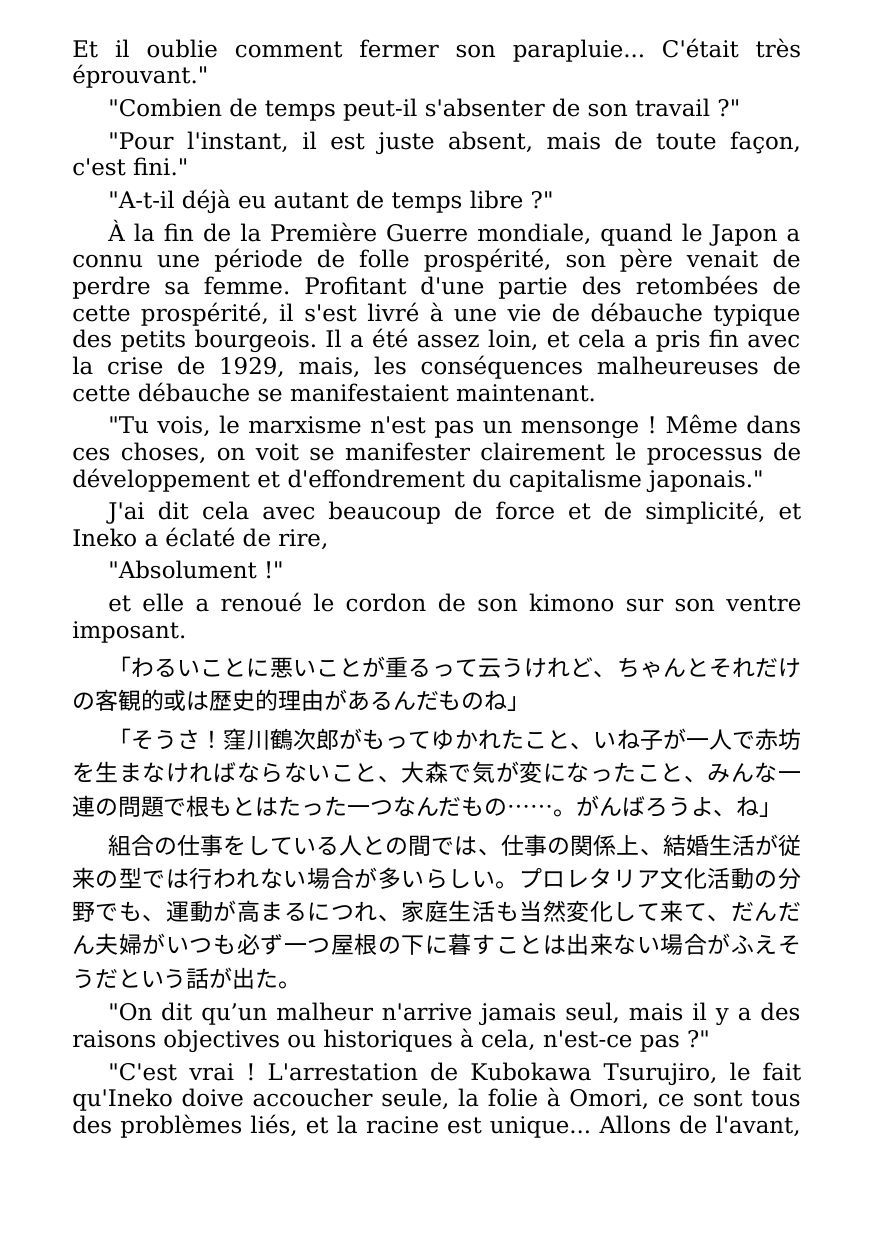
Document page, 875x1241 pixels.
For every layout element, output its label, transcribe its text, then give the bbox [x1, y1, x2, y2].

text "Absolument !" [72, 558, 802, 584]
text 「そうさ！窪川鶴次郎がもってゆかれたこと、いね子が一人で赤坊を生まなければならないこと、大森で気が変になったこと、みんな一連の問題で根もとはたった一つなんだもの……。がんばろうよ、ね」 [72, 722, 802, 822]
text "A-t-il déjà eu autant de temps libre ?" [72, 187, 802, 214]
text À la fin de la Première Guerre mondiale, quand le Japon a connu une période de folle prospérité, son père venait de perdre sa femme. Profitant d'une partie des retombées de cette prospérité, il s'est livré à une vie de débauche typique des petits bourgeois. Il a été assez loin, et cela a pris fin avec la crise de 1929, mais, les conséquences malheureuses de cette débauche se manifestaient maintenant. [72, 220, 802, 406]
text "On dit qu’un malheur n'arrive jamais seul, mais il y a des raisons objectives ou historiques à cela, n'est-ce pas ?" [72, 999, 802, 1053]
text 「わるいことに悪いことが重るって云うけれど、ちゃんとそれだけの客観的或は歴史的理由があるんだものね」 [72, 649, 802, 716]
text 組合の仕事をしている人との間では、仕事の関係上、結婚生活が従来の型では行われない場合が多いらしい。プロレタリア文化活動の分野でも、運動が高まるにつれ、家庭生活も当然変化して来て、だんだん夫婦がいつも必ず一つ屋根の下に暮すことは出来ない場合がふえそうだという話が出た。 [72, 827, 802, 994]
text Et il oublie comment fermer son parapluie... C'était très éprouvant." [72, 36, 802, 89]
text "Pour l'instant, il est juste absent, mais de toute façon, c'est fini." [72, 128, 802, 181]
text "C'est vrai ! L'arrestation de Kubokawa Tsurujiro, le fait qu'Ineko doive accoucher seule, la folie à Omori, ce sont tous des problèmes liés, et la racine est unique... Allons de l'avant, [72, 1059, 802, 1139]
text "Combien de temps peut-il s'absenter de son travail ?" [72, 95, 802, 122]
text J'ai dit cela avec beaucoup de force et de simplicité, et Ineko a éclaté de rire, [72, 498, 802, 552]
text et elle a renoué le cordon de son kimono sur son ventre imposant. [72, 590, 802, 643]
text "Tu vois, le marxisme n'est pas un mensonge ! Même dans ces choses, on voit se manifester clairement le processus de développement et d'effondrement du capitalisme japonais." [72, 412, 802, 492]
